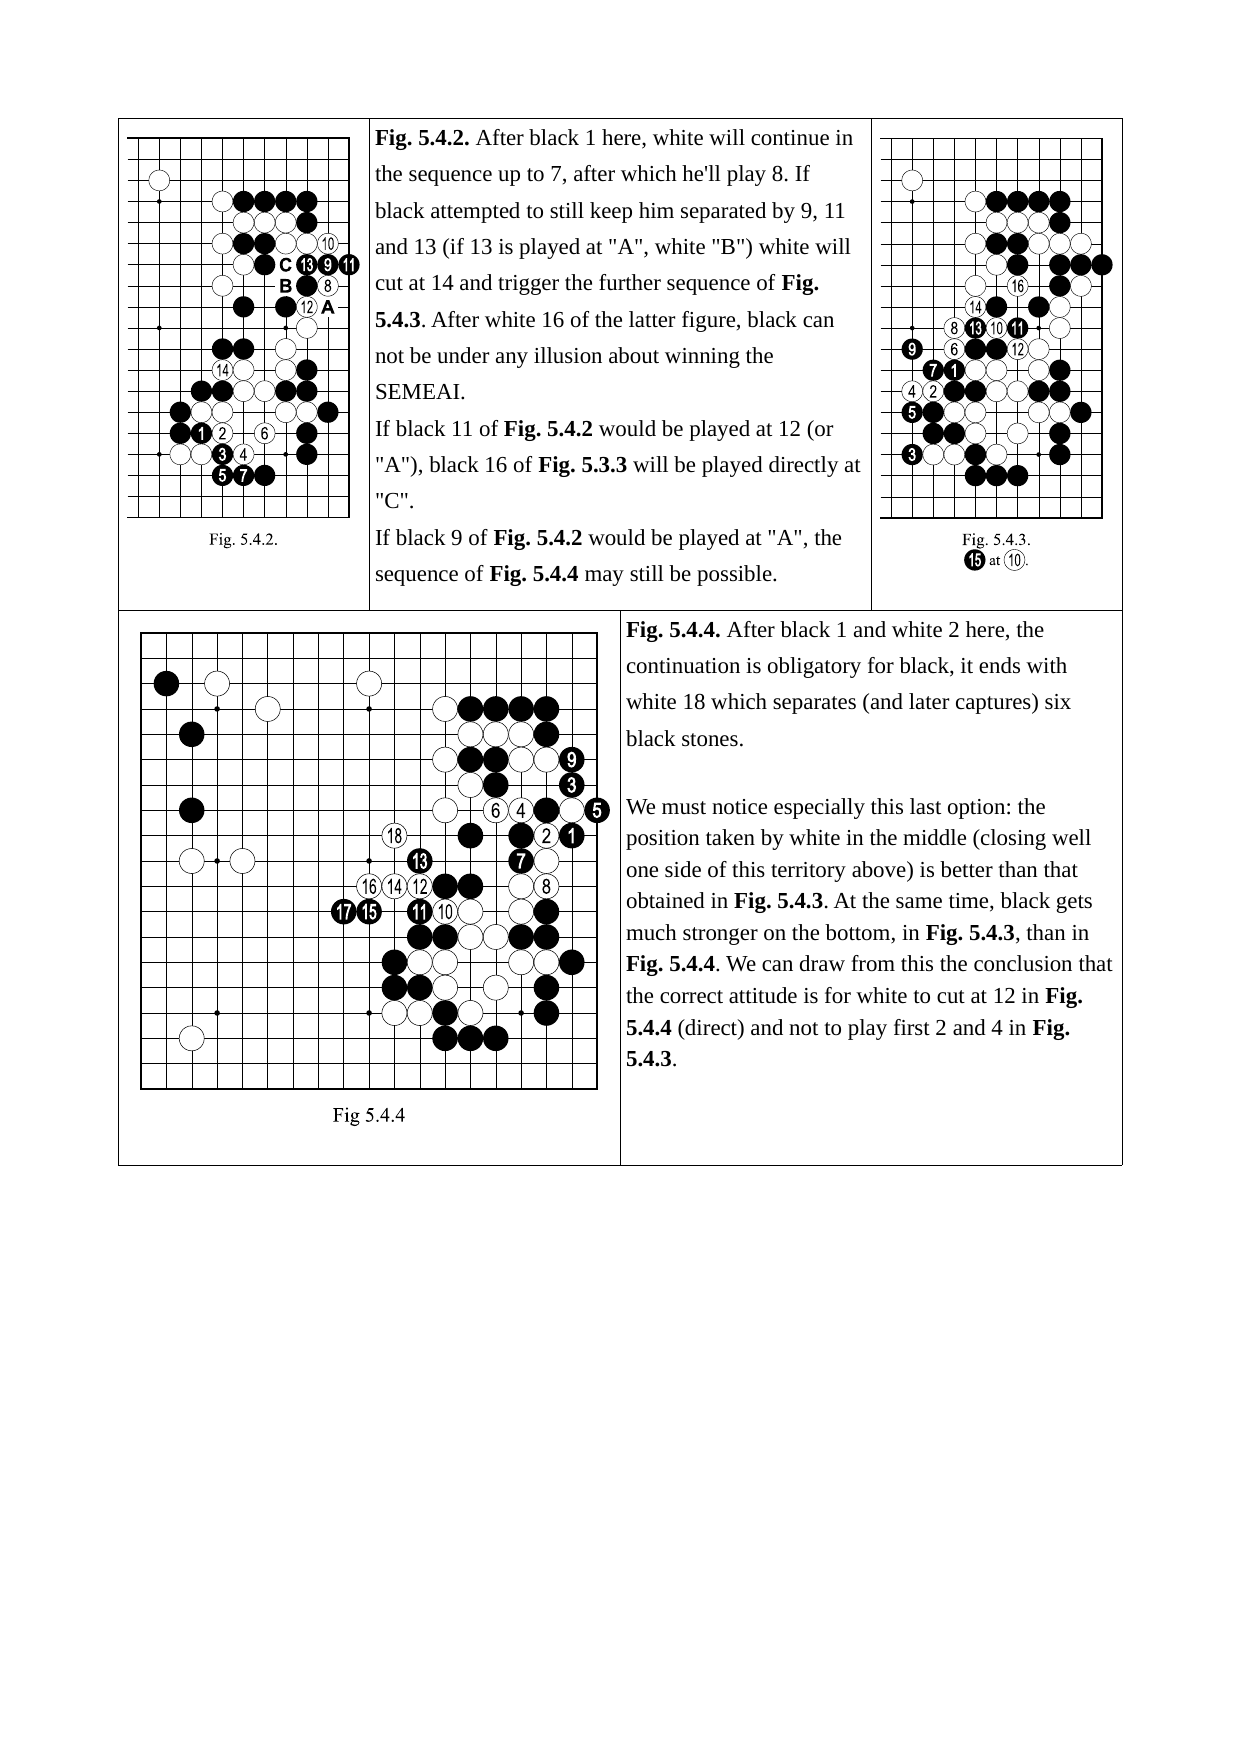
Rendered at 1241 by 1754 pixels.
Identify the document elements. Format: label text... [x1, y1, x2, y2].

table_cell [119, 611, 620, 1164]
table_header Fig. 5.4.2. After black 1 here, white will continue in the sequence up to 7, after which he'll play 8. If black attempted to still keep him separated by 9, 11 and 13 (if 13 is played at "A", white "B") white will cut at 14 and trigger the further sequence of Fig. 5.4.3. After white 16 of the latter figure, black can not be under any illusion about winning the SEMEAI. If black 11 of Fig. 5.4.2 would be played at 12 (or "A"), black 16 of Fig. 5.3.3 will be played directly at "C". If black 9 of Fig. 5.4.2 would be played at "A", the sequence of Fig. 5.4.4 may still be possible. [370, 119, 871, 610]
table_cell Fig. 5.4.4. After black 1 and white 2 here, the continuation is obligatory for black, it ends with white 18 which separates (and later captures) six black stones. We must notice especially this last option: the position taken by white in the middle (closing well one side of this territory above) is better than that obtained in Fig. 5.4.3. At the same time, black gets much stronger on the bottom, in Fig. 5.4.3, than in Fig. 5.4.4. We can draw from this the conclusion that the correct attitude is for white to cut at 12 in Fig. 5.4.4 (direct) and not to play first 2 and 4 in Fig. 5.4.3. [621, 611, 1122, 1164]
table_header [872, 119, 1122, 610]
table_header [119, 119, 369, 610]
